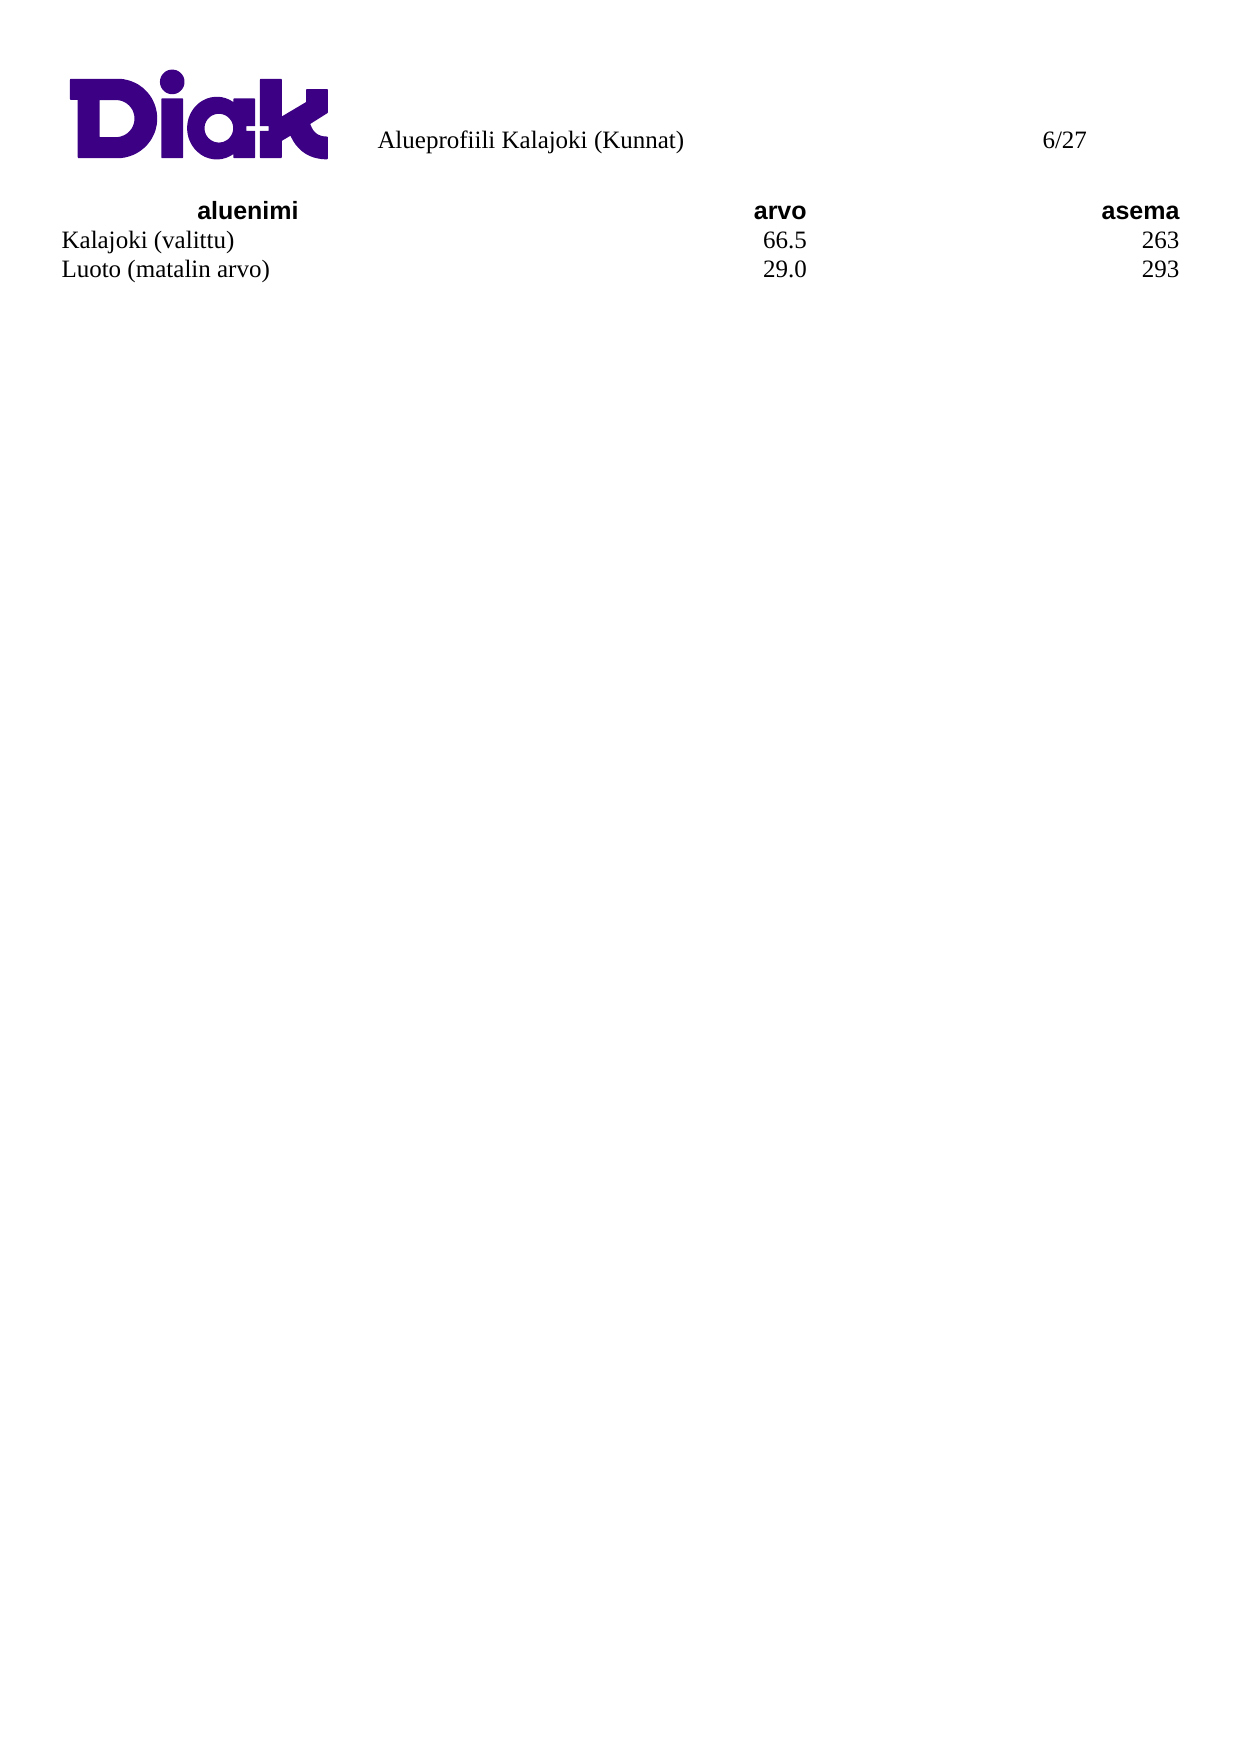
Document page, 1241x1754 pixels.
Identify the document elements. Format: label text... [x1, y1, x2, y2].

table_cell 263 [806, 225, 1179, 254]
table_cell 29.0 [434, 254, 806, 282]
table_cell 66.5 [434, 225, 806, 254]
table_cell Luoto (matalin arvo) [61, 254, 434, 282]
table_cell 293 [806, 254, 1179, 282]
table_header asema [806, 196, 1179, 225]
table_header arvo [434, 196, 806, 225]
table_header aluenimi [61, 196, 434, 225]
table_cell Kalajoki (valittu) [61, 225, 434, 254]
